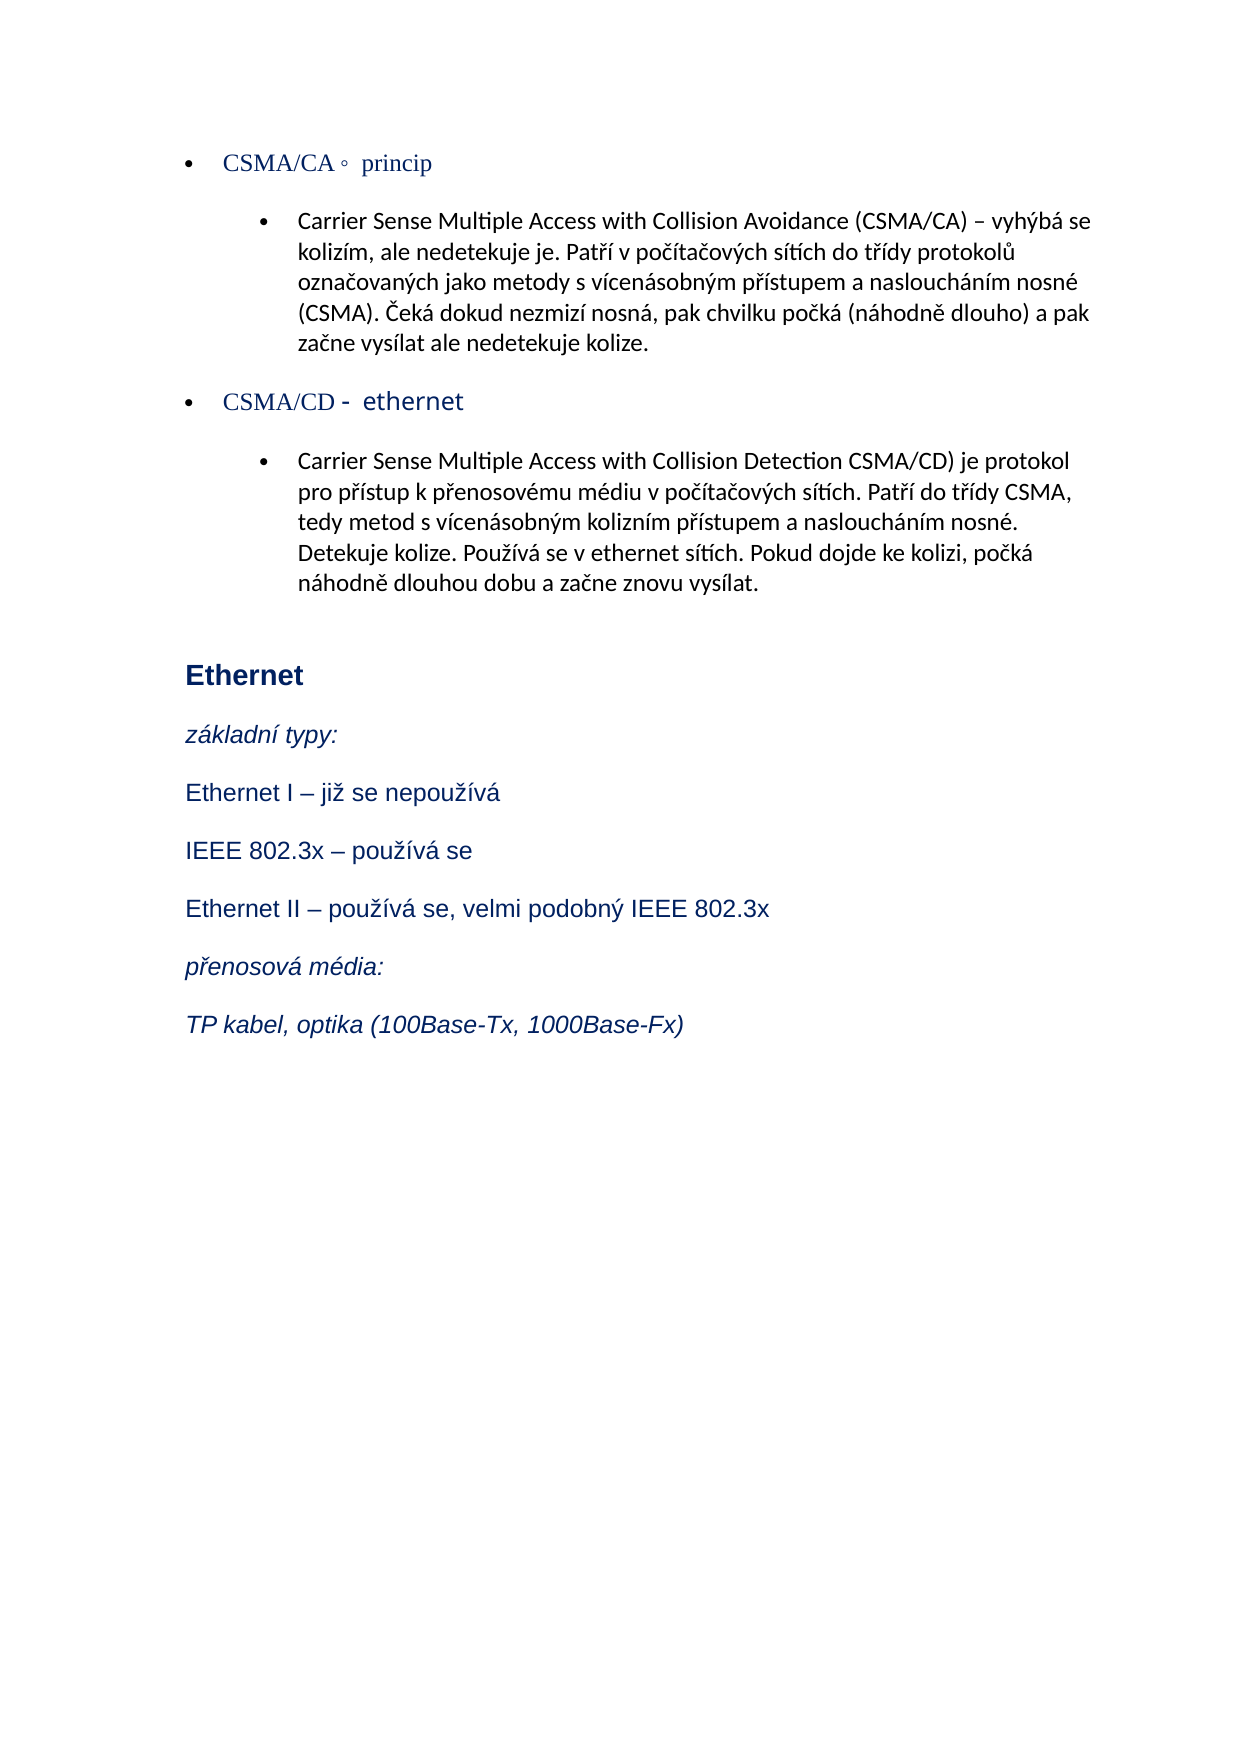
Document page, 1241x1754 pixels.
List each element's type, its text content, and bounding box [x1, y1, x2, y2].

text Ethernet I – již se nepoužívá [185, 778, 1093, 807]
list Carrier Sense Multiple Access with Collision Avoidance (CSMA/CA) – vyhýbá se kolizím, ale nedetekuje je. Patří v počítačových sítích do třídy protokolů označovaných jako metody s vícenásobným přístupem a nasloucháním nosné (CSMA). Čeká dokud nezmizí nosná, pak chvilku počká (náhodně dlouho) a pak začne vysílat ale nedetekuje kolize. [260, 206, 1093, 358]
list Carrier Sense Multiple Access with Collision Detection CSMA/CD) je protokol pro přístup k přenosovému médiu v počítačových sítích. Patří do třídy CSMA, tedy metod s vícenásobným kolizním přístupem a nasloucháním nosné. [260, 445, 1093, 537]
list CSMA/CD - ethernet [185, 387, 1093, 416]
text Ethernet [185, 657, 1093, 691]
text IEEE 802.3x – používá se [185, 836, 1093, 865]
text základní typy: [185, 720, 1093, 749]
text TP kabel, optika (100Base-Tx, 1000Base-Fx) [185, 1010, 1093, 1038]
text Ethernet II – používá se, velmi podobný IEEE 802.3x [185, 894, 1093, 923]
text přenosová média: [185, 952, 1093, 981]
list Detekuje kolize. Používá se v ethernet sítích. Pokud dojde ke kolizi, počká náhodně dlouhou dobu a začne znovu vysílat. [260, 537, 1093, 598]
list CSMA/CA ◦ princip [185, 148, 1093, 176]
